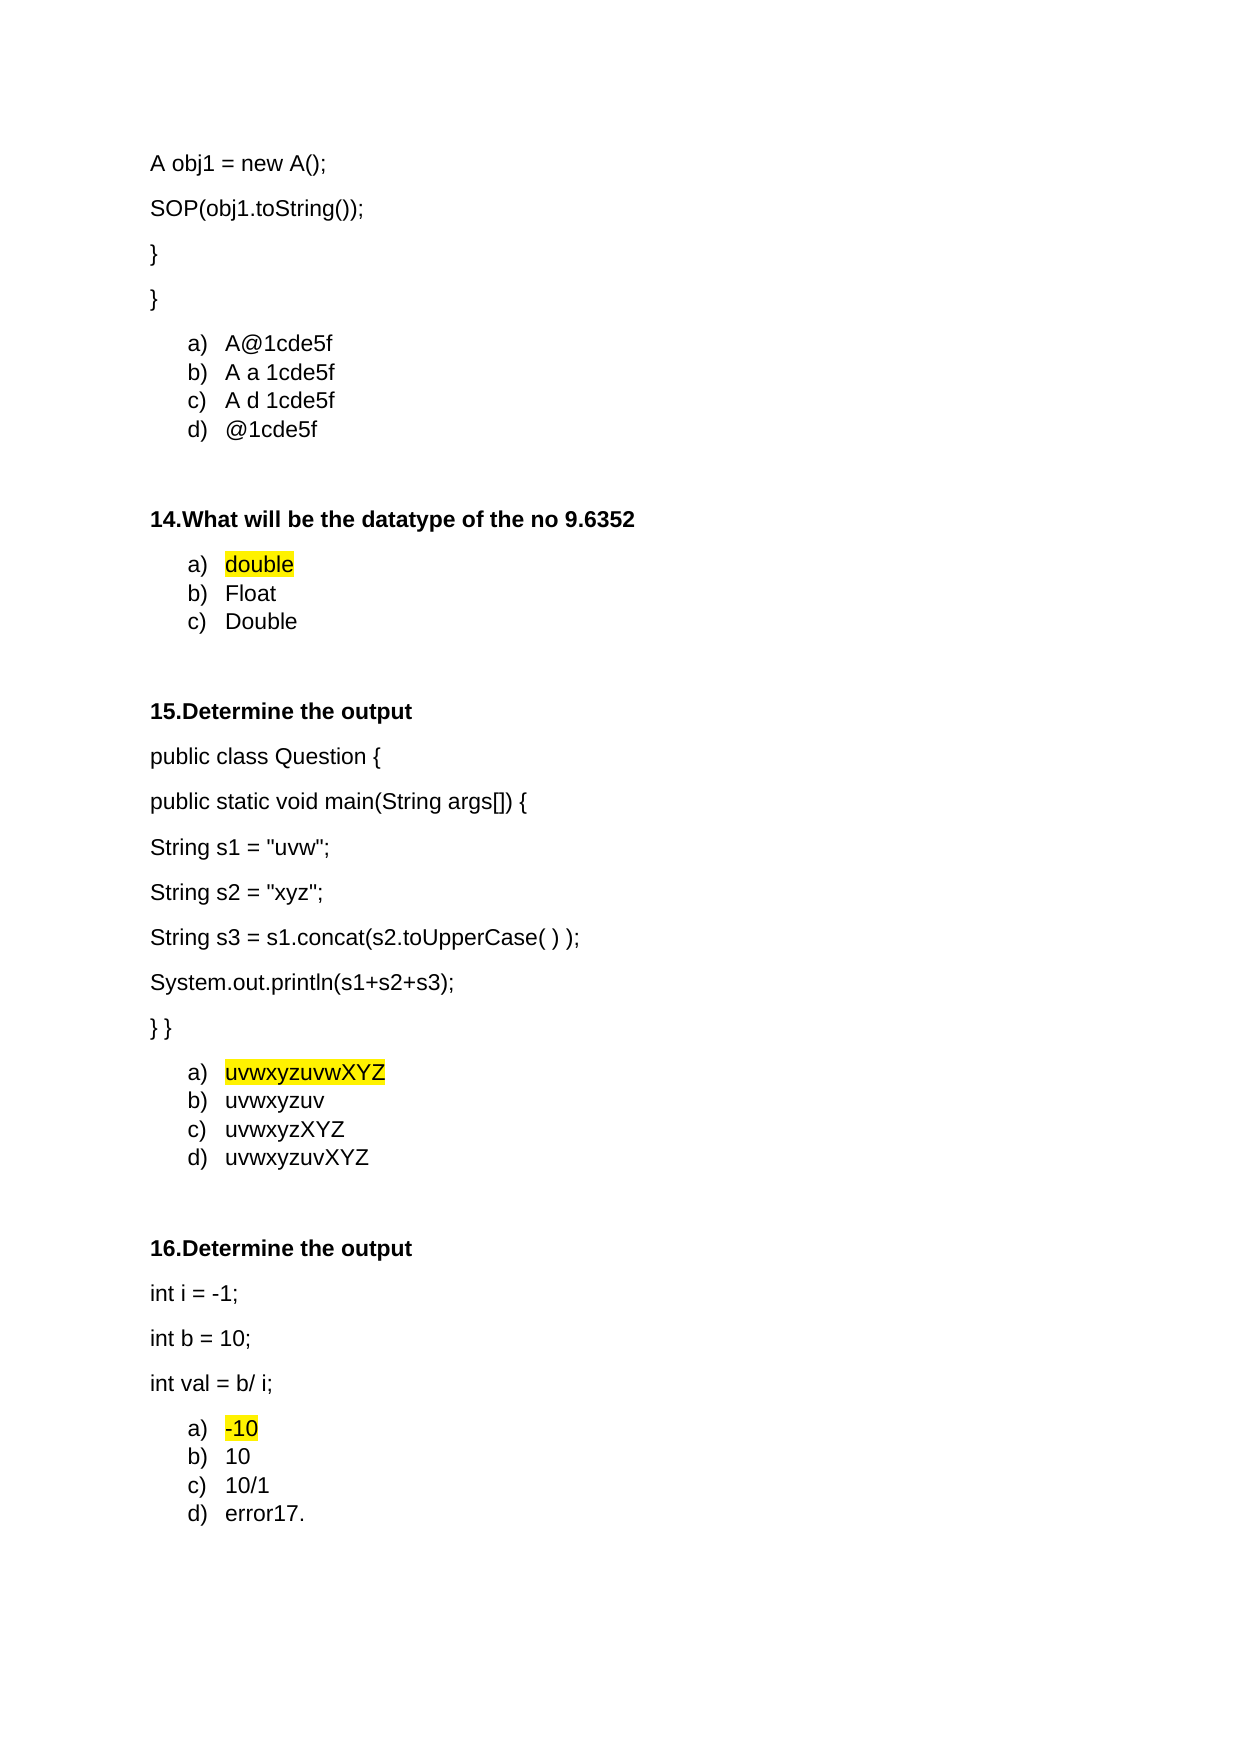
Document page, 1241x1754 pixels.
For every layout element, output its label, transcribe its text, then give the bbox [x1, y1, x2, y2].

list A a 1cde5f [187, 359, 1090, 385]
list uvwxyzuvwXYZ [187, 1059, 1090, 1085]
text String s1 = "uvw"; [150, 833, 1090, 860]
list A d 1cde5f [187, 387, 1090, 414]
text } [150, 240, 1090, 267]
text int i = -1; [150, 1279, 1090, 1306]
text 14.What will be the datatype of the no 9.6352 [150, 506, 1090, 532]
text } } [150, 1014, 1090, 1040]
text public static void main(String args[]) { [150, 788, 1090, 815]
text String s3 = s1.concat(s2.toUpperCase( ) ); [150, 924, 1090, 950]
text public class Question { [150, 743, 1090, 769]
text int val = b/ i; [150, 1370, 1090, 1396]
text SOP(obj1.toString()); [150, 195, 1090, 221]
text 16.Determine the output [150, 1234, 1090, 1261]
list uvwxyzXYZ [187, 1116, 1090, 1142]
list error17. [187, 1500, 1090, 1527]
text 15.Determine the output [150, 698, 1090, 724]
text String s2 = "xyz"; [150, 878, 1090, 905]
list @1cde5f [187, 416, 1090, 442]
list uvwxyzuvXYZ [187, 1144, 1090, 1171]
list Float [187, 579, 1090, 606]
text System.out.println(s1+s2+s3); [150, 969, 1090, 995]
list uvwxyzuv [187, 1087, 1090, 1114]
list Double [187, 608, 1090, 634]
list 10/1 [187, 1472, 1090, 1498]
list 10 [187, 1443, 1090, 1470]
text } [150, 285, 1090, 312]
list double [187, 551, 1090, 577]
text int b = 10; [150, 1325, 1090, 1351]
text A obj1 = new A(); [150, 150, 1090, 176]
list A@1cde5f [187, 330, 1090, 357]
list -10 [187, 1415, 1090, 1441]
